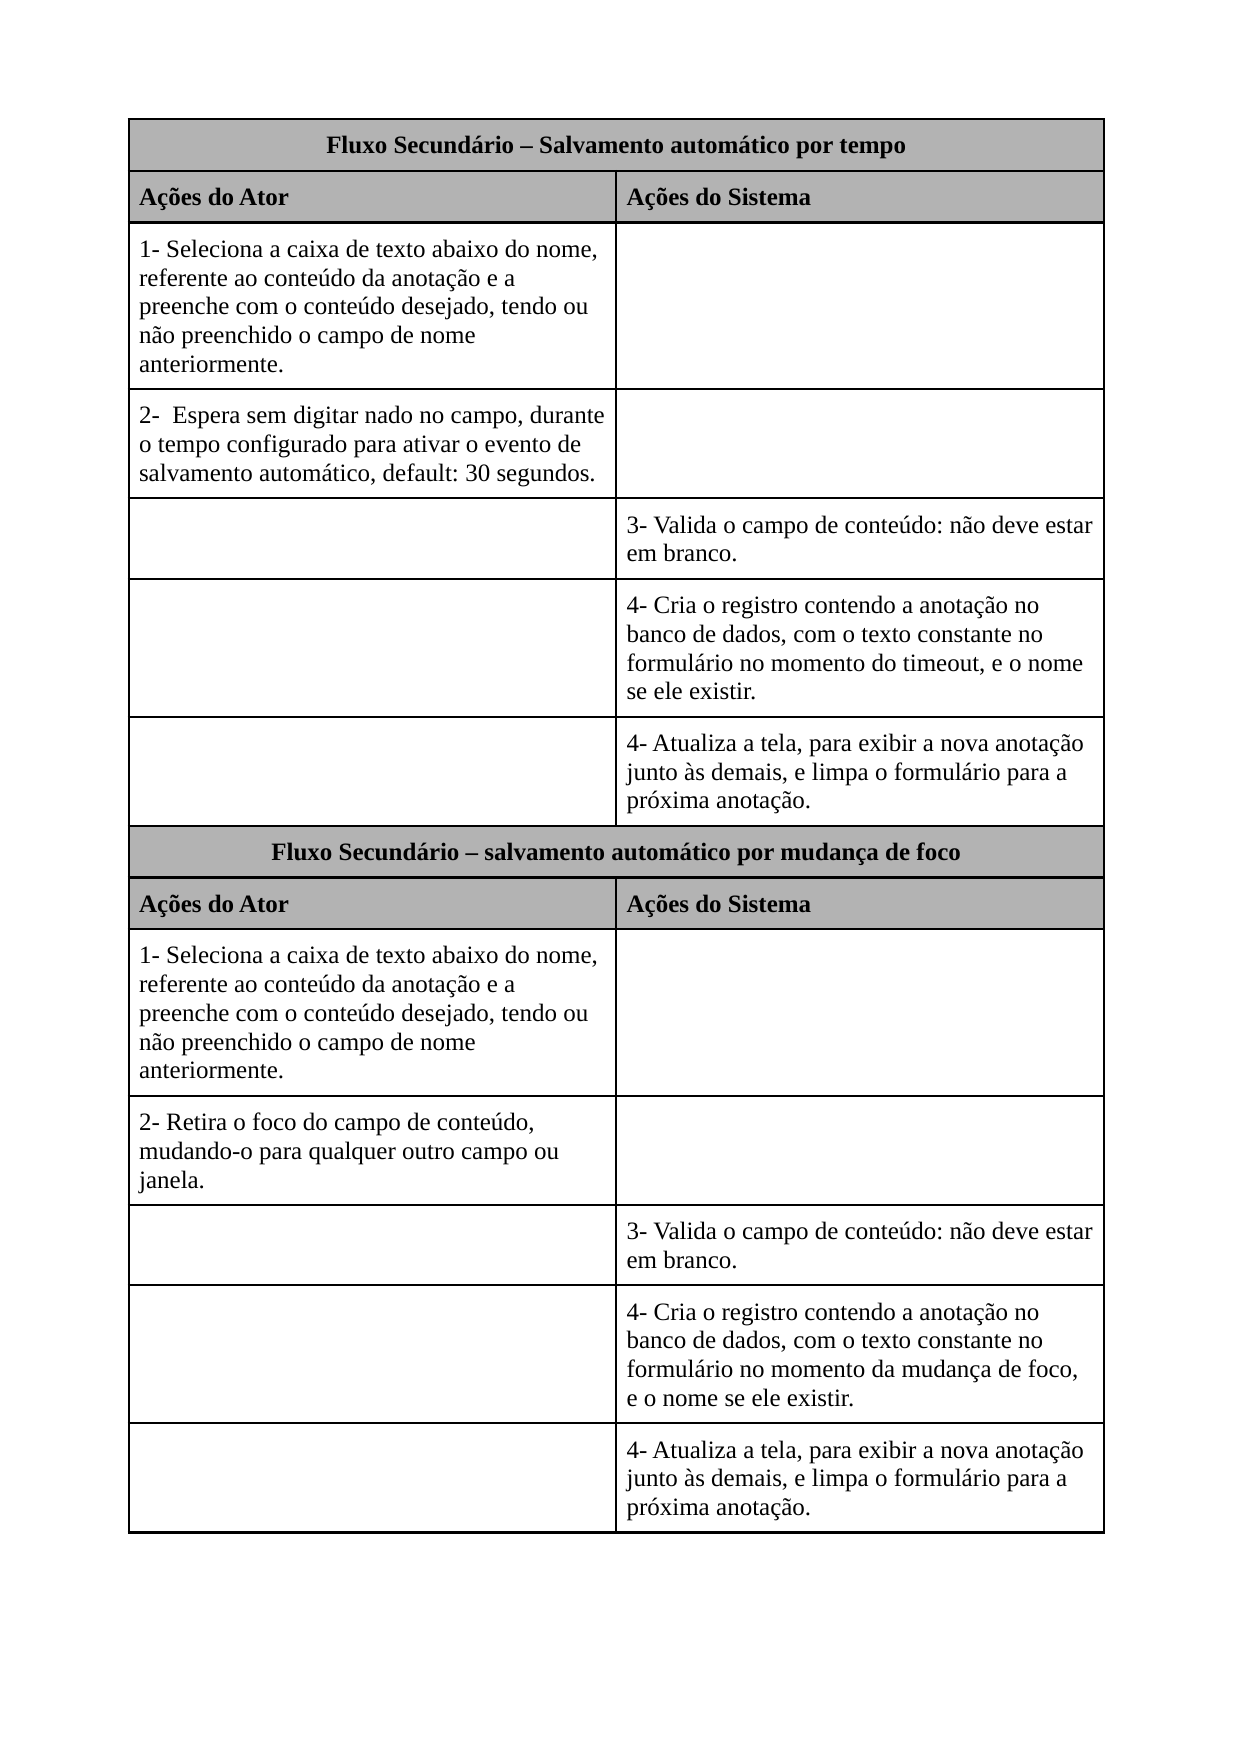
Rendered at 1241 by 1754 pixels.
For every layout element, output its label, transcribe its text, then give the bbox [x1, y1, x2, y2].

table_cell 3- Valida o campo de conteúdo: não deve estar em branco. [617, 1206, 1103, 1284]
table_cell [130, 1286, 615, 1422]
table_cell 1- Seleciona a caixa de texto abaixo do nome, referente ao conteúdo da anotação e a preenche com o conteúdo desejado, tendo ou não preenchido o campo de nome anteriormente. [130, 930, 615, 1095]
table_cell [130, 1424, 615, 1531]
table_cell 4- Atualiza a tela, para exibir a nova anotação junto às demais, e limpa o formulário para a próxima anotação. [617, 718, 1103, 825]
table_cell 1- Seleciona a caixa de texto abaixo do nome, referente ao conteúdo da anotação e a preenche com o conteúdo desejado, tendo ou não preenchido o campo de nome anteriormente. [130, 224, 615, 388]
table_cell 2- Espera sem digitar nado no campo, durante o tempo configurado para ativar o evento de salvamento automático, default: 30 segundos. [130, 390, 615, 497]
table_cell [617, 930, 1103, 1095]
table_cell [617, 390, 1103, 497]
table_cell Fluxo Secundário – salvamento automático por mudança de foco [130, 827, 1103, 876]
table_cell Ações do Ator [130, 172, 615, 221]
table_cell Ações do Sistema [617, 172, 1103, 221]
table_cell 4- Atualiza a tela, para exibir a nova anotação junto às demais, e limpa o formulário para a próxima anotação. [617, 1424, 1103, 1531]
table_cell 3- Valida o campo de conteúdo: não deve estar em branco. [617, 499, 1103, 578]
table_cell 2- Retira o foco do campo de conteúdo, mudando-o para qualquer outro campo ou janela. [130, 1097, 615, 1204]
table_cell 4- Cria o registro contendo a anotação no banco de dados, com o texto constante no formulário no momento da mudança de foco, e o nome se ele existir. [617, 1286, 1103, 1422]
table_cell [130, 580, 615, 716]
table_cell [130, 499, 615, 578]
table_cell [617, 224, 1103, 388]
table_cell [130, 718, 615, 825]
table_cell 4- Cria o registro contendo a anotação no banco de dados, com o texto constante no formulário no momento do timeout, e o nome se ele existir. [617, 580, 1103, 716]
table_cell Ações do Ator [130, 879, 615, 928]
table_cell [617, 1097, 1103, 1204]
table_cell Fluxo Secundário – Salvamento automático por tempo [130, 120, 1103, 170]
table_cell [130, 1206, 615, 1284]
table_cell Ações do Sistema [617, 879, 1103, 928]
